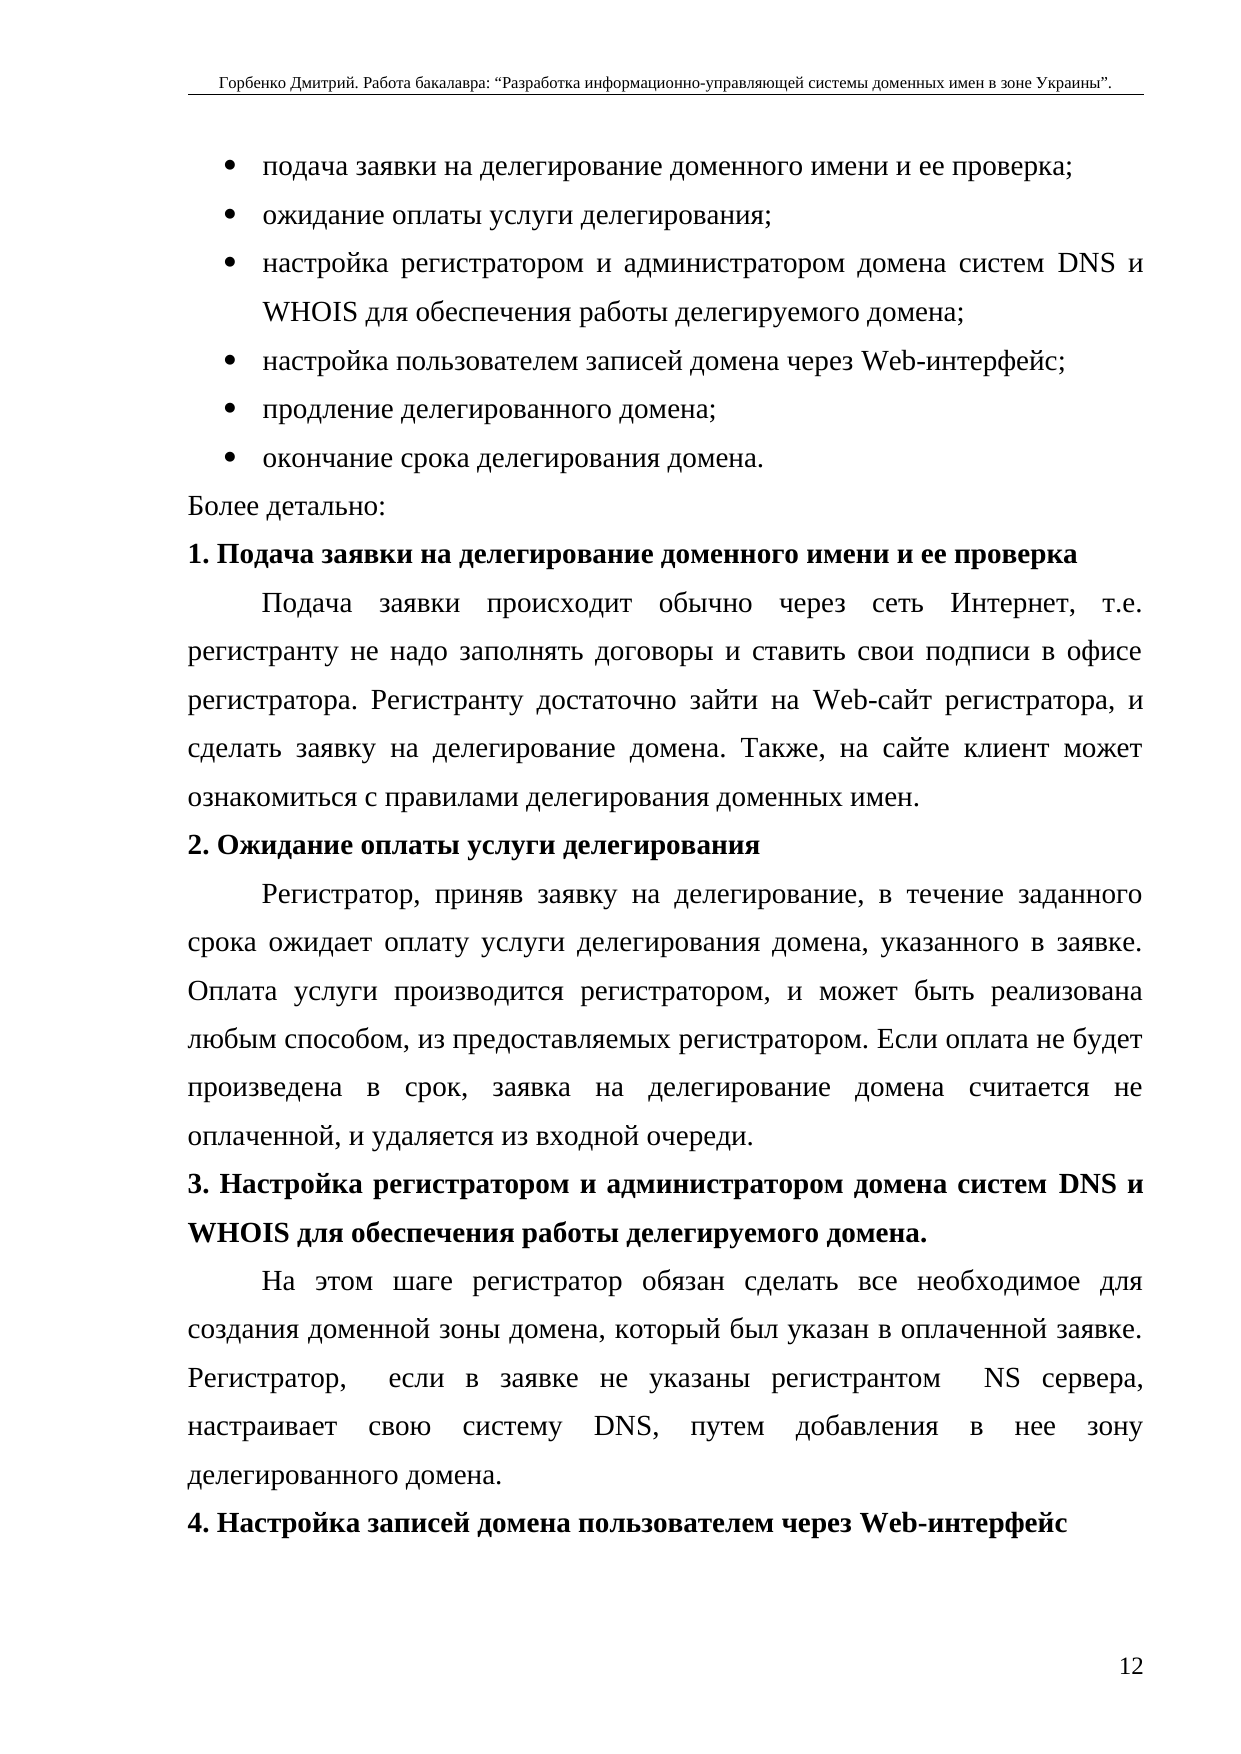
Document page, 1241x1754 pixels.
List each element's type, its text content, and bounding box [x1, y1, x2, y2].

text 2. Ожидание оплаты услуги делегирования [187, 828, 1144, 861]
text 4. Настройка записей домена пользователем через Web-интерфейс [187, 1507, 1144, 1539]
text Более детально: [187, 489, 1144, 522]
text Подача заявки происходит обычно через сеть Интернет, т.е. регистранту не надо заполнять договоры и ставить свои подписи в офисе регистратора. Регистранту достаточно зайти на Web-сайт регистратора, и сделать заявку на делегирование домена. Также, на сайте клиент может ознакомиться с правилами делегирования доменных имен. [187, 586, 1144, 812]
list настройка пользователем записей домена через Web-интерфейс; [225, 344, 1144, 376]
list настройка регистратором и администратором домена систем DNS и WHOIS для обеспечения работы делегируемого домена; [225, 247, 1144, 328]
list продление делегированного домена; [225, 392, 1144, 425]
text 3. Настройка регистратором и администратором домена систем DNS и WHOIS для обеспечения работы делегируемого домена. [187, 1168, 1144, 1248]
text На этом шаге регистратор обязан сделать все необходимое для создания доменной зоны домена, который был указан в оплаченной заявке. Регистратор, если в заявке не указаны регистрантом NS сервера, настраивает свою систему DNS, путем добавления в нее зону делегированного домена. [187, 1264, 1144, 1491]
list ожидание оплаты услуги делегирования; [225, 198, 1144, 231]
text Регистратор, приняв заявку на делегирование, в течение заданного срока ожидает оплату услуги делегирования домена, указанного в заявке. Оплата услуги производится регистратором, и может быть реализована любым способом, из предоставляемых регистратором. Если оплата не будет произведена в срок, заявка на делегирование домена считается не оплаченной, и удаляется из входной очереди. [187, 877, 1144, 1151]
list подача заявки на делегирование доменного имени и ее проверка; [225, 150, 1144, 182]
list окончание срока делегирования домена. [225, 441, 1144, 473]
text 1. Подача заявки на делегирование доменного имени и ее проверка [187, 538, 1144, 570]
